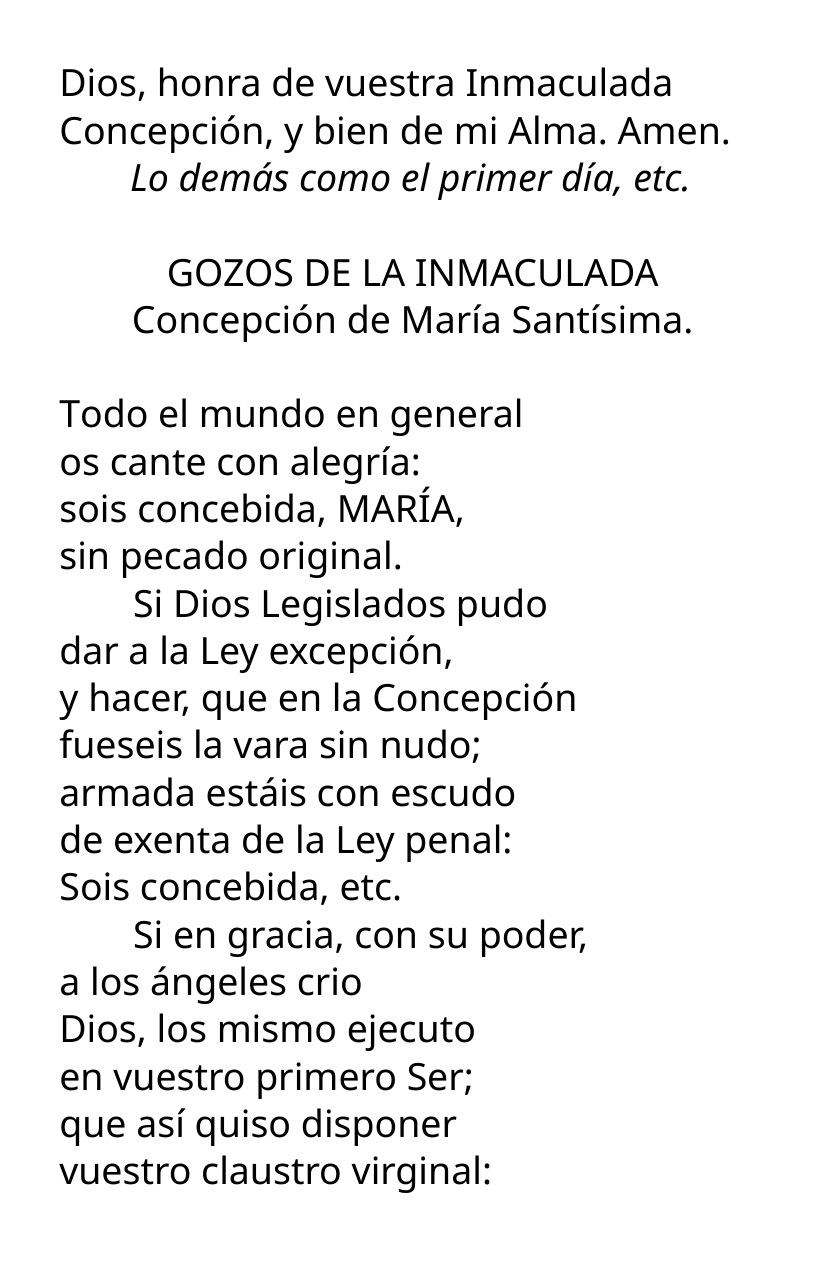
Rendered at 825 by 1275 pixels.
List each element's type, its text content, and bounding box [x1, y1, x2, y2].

text de exenta de la Ley penal: [59, 816, 766, 863]
text vuestro claustro virginal: [59, 1147, 766, 1194]
text os cante con alegría: [59, 437, 766, 485]
text fueseis la vara sin nudo; [59, 721, 766, 768]
text Si Dios Legislados pudo [59, 579, 766, 627]
text armada estáis con escudo [59, 768, 766, 816]
text que así quiso disponer [59, 1099, 766, 1147]
text sois concebida, MARÍA, [59, 485, 766, 532]
text Dios, honra de vuestra Inmaculada Concepción, y bien de mi Alma. Amen. [59, 59, 766, 154]
text Lo demás como el primer día, etc. [59, 154, 766, 201]
text dar a la Ley excepción, [59, 627, 766, 674]
text Sois concebida, etc. [59, 863, 766, 910]
text a los ángeles crio [59, 958, 766, 1005]
text Concepción de María Santísima. [59, 296, 766, 343]
text y hacer, que en la Concepción [59, 674, 766, 721]
text Dios, los mismo ejecuto [59, 1005, 766, 1052]
text GOZOS DE LA INMACULADA [59, 248, 766, 296]
text en vuestro primero Ser; [59, 1052, 766, 1099]
text Todo el mundo en general [59, 390, 766, 437]
text sin pecado original. [59, 532, 766, 579]
text Si en gracia, con su poder, [59, 910, 766, 958]
